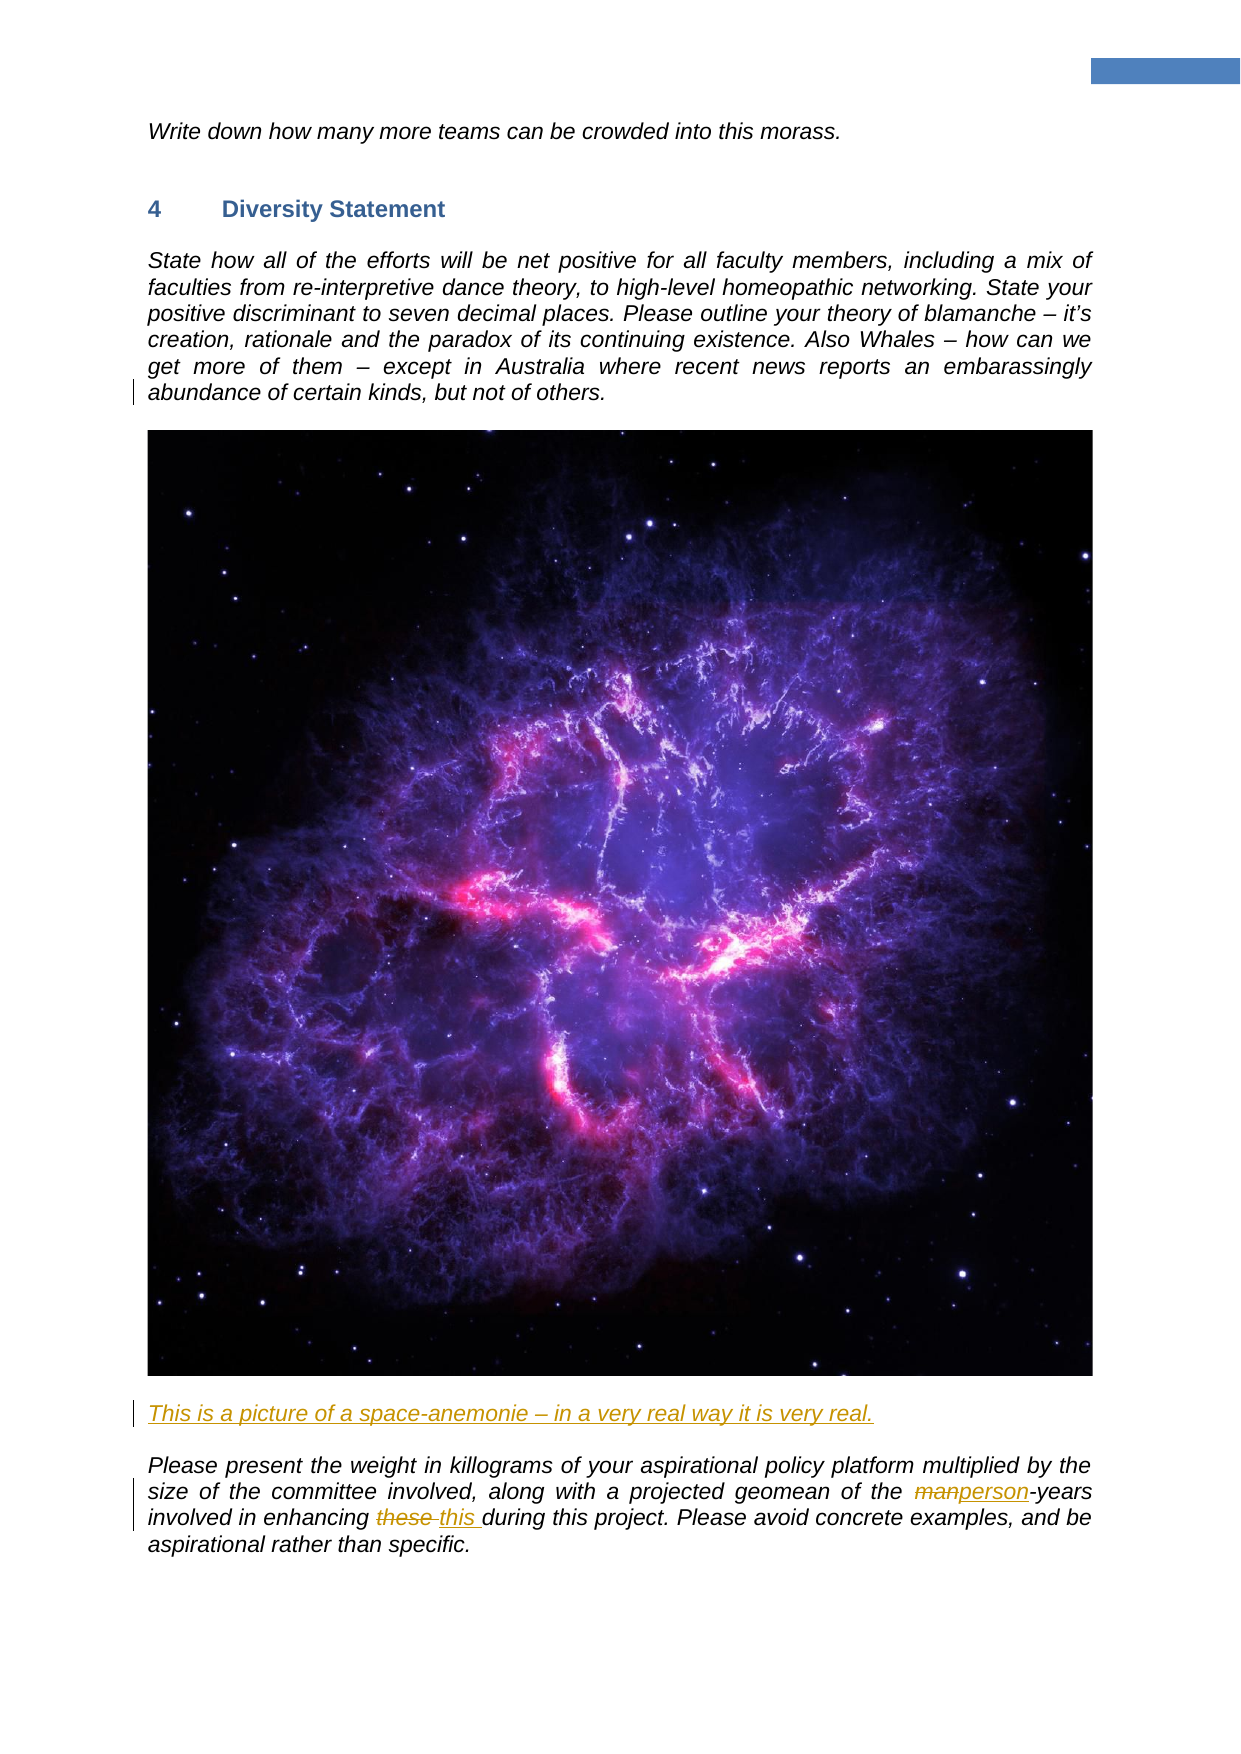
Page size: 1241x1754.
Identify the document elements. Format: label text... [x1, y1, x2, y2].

text Write down how many more teams can be crowded into this morass. [148, 118, 1092, 144]
text Please present the weight in killograms of your aspirational policy platform multiplied by the size of the committee involved, along with a projected geomean of the person-years involved in enhancing this during this project. Please avoid concrete examples, and be aspirational rather than specific. [148, 1452, 1092, 1557]
text State how all of the efforts will be net positive for all faculty members, including a mix of faculties from re-interpretive dance theory, to high-level homeopathic networking. State your positive discriminant to seven decimal places. Please outline your theory of blamanche – it’s creation, rationale and the paradox of its continuing existence. Also Whales – how can we get more of them – except in Australia where recent news reports an embarassingly abundance of certain kinds, but not of others. [148, 247, 1092, 405]
picture [147, 430, 1093, 1376]
text This is a picture of a space-anemonie – in a very real way it is very real. [148, 1376, 1092, 1427]
subtitle Diversity Statement [148, 195, 1092, 222]
